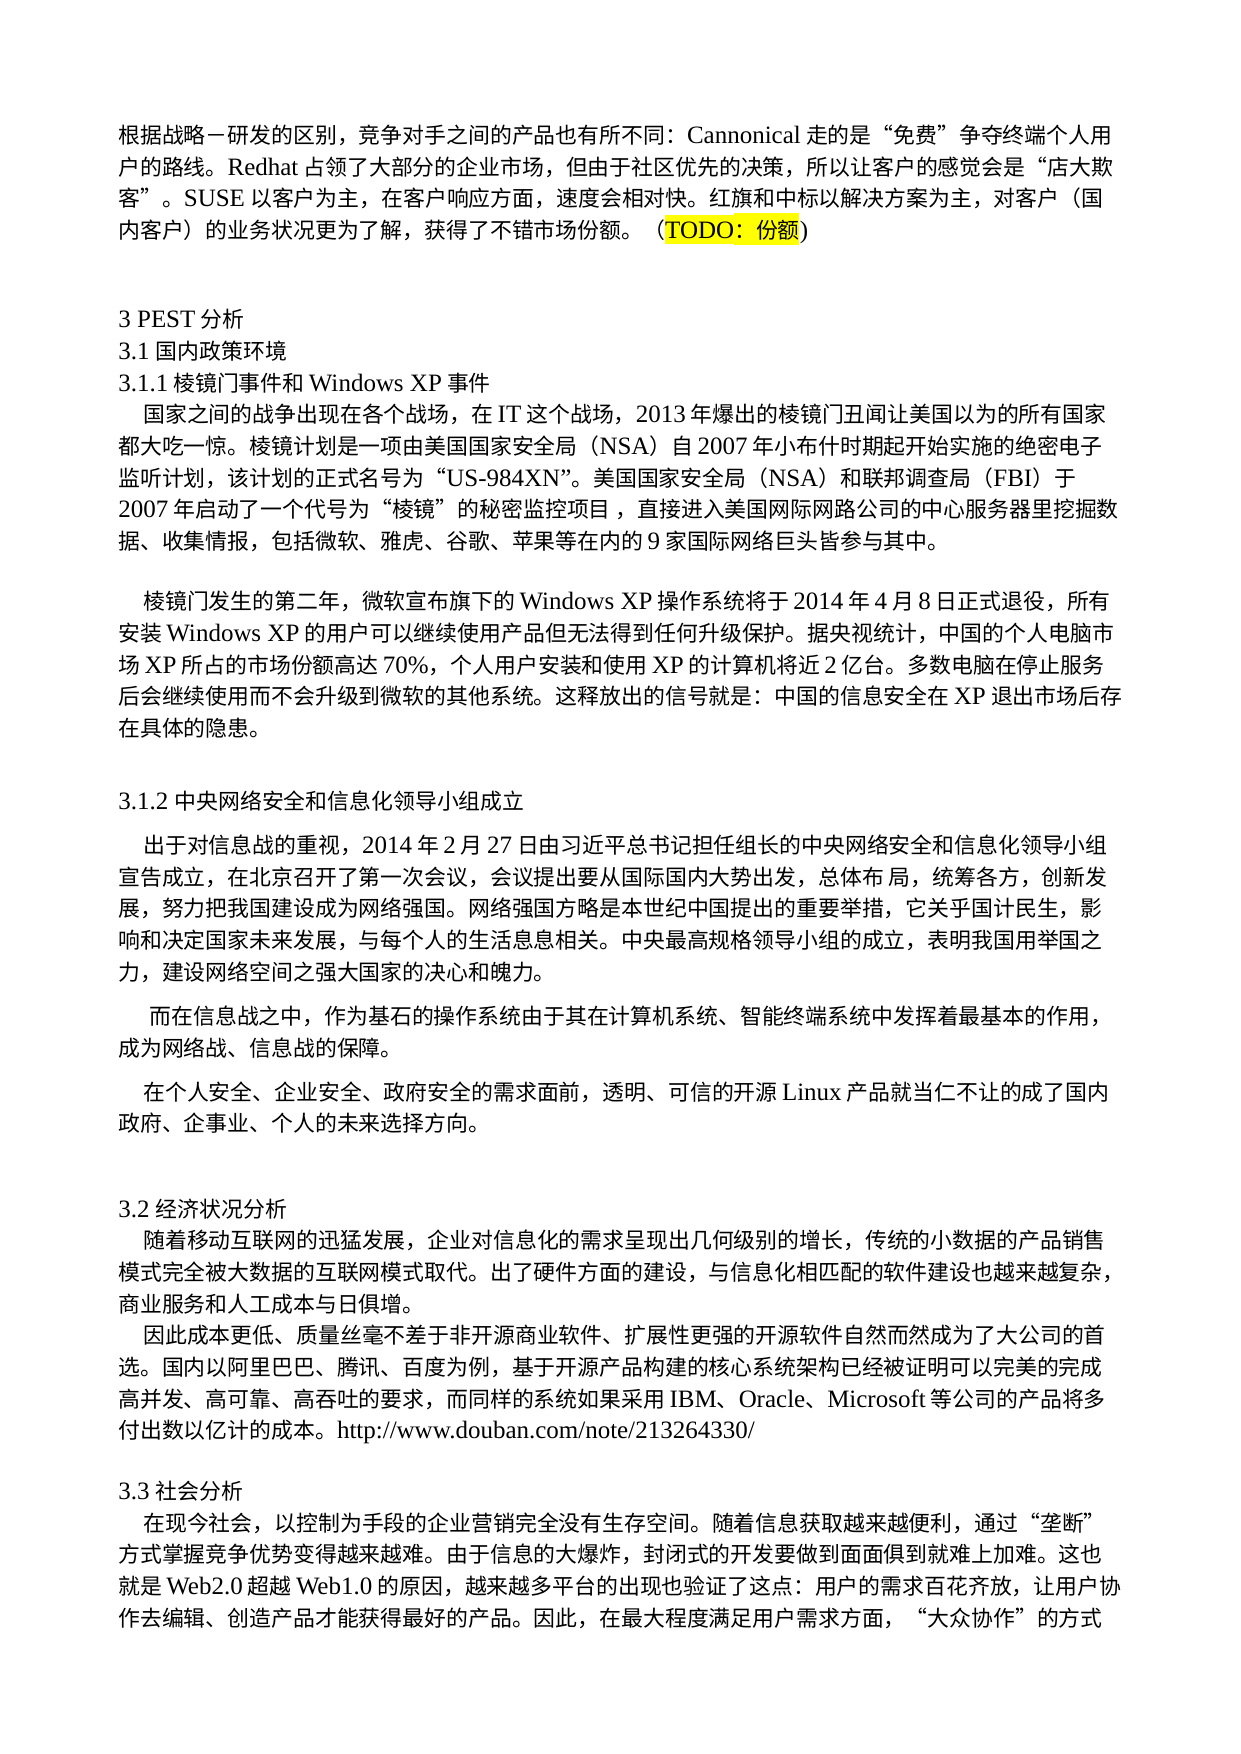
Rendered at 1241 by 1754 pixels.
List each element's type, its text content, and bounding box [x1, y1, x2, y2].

text 国家之间的战争出现在各个战场，在IT这个战场，2013年爆出的棱镜门丑闻让美国以为的所有国家都大吃一惊。棱镜计划是一项由美国国家安全局（NSA）自2007年小布什时期起开始实施的绝密电子监听计划，该计划的正式名号为“US-984XN”。美国国家安全局（NSA）和联邦调查局（FBI）于2007年启动了一个代号为“棱镜”的秘密监控项目 ，直接进入美国网际网路公司的中心服务器里挖掘数据、收集情报，包括微软、雅虎、谷歌、苹果等在内的9家国际网络巨头皆参与其中。 [118, 397, 1122, 556]
text 3.1.1棱镜门事件和Windows XP事件 [118, 366, 1122, 397]
text 3.2 经济状况分析 [118, 1192, 1122, 1223]
text 随着移动互联网的迅猛发展，企业对信息化的需求呈现出几何级别的增长，传统的小数据的产品销售模式完全被大数据的互联网模式取代。出了硬件方面的建设，与信息化相匹配的软件建设也越来越复杂，商业服务和人工成本与日俱增。 [118, 1223, 1122, 1318]
text 根据战略－研发的区别，竞争对手之间的产品也有所不同：Cannonical走的是“免费”争夺终端个人用户的路线。Redhat占领了大部分的企业市场，但由于社区优先的决策，所以让客户的感觉会是“店大欺客”。SUSE以客户为主，在客户响应方面，速度会相对快。红旗和中标以解决方案为主，对客户（国内客户）的业务状况更为了解，获得了不错市场份额。（TODO：份额) [118, 118, 1122, 245]
text 在现今社会，以控制为手段的企业营销完全没有生存空间。随着信息获取越来越便利，通过“垄断”方式掌握竞争优势变得越来越难。由于信息的大爆炸，封闭式的开发要做到面面俱到就难上加难。这也就是Web2.0超越Web1.0的原因，越来越多平台的出现也验证了这点：用户的需求百花齐放，让用户协作去编辑、创造产品才能获得最好的产品。因此，在最大程度满足用户需求方面，“大众协作”的方式 [118, 1506, 1122, 1632]
text 棱镜门发生的第二年，微软宣布旗下的Windows XP操作系统将于2014年4月8日正式退役，所有安装Windows XP的用户可以继续使用产品但无法得到任何升级保护。据央视统计，中国的个人电脑市场XP所占的市场份额高达70%，个人用户安装和使用XP的计算机将近2亿台。多数电脑在停止服务后会继续使用而不会升级到微软的其他系统。这释放出的信号就是：中国的信息安全在XP退出市场后存在具体的隐患。 [118, 584, 1122, 743]
text 而在信息战之中，作为基石的操作系统由于其在计算机系统、智能终端系统中发挥着最基本的作用，成为网络战、信息战的保障。 [118, 999, 1122, 1062]
text 3 PEST分析 [118, 302, 1122, 334]
text 3.1.2 中央网络安全和信息化领导小组成立 [118, 784, 1122, 816]
text 在个人安全、企业安全、政府安全的需求面前，透明、可信的开源Linux产品就当仁不让的成了国内政府、企事业、个人的未来选择方向。 [118, 1075, 1122, 1138]
text 3.1 国内政策环境 [118, 334, 1122, 366]
text 出于对信息战的重视，2014年2月27日由习近平总书记担任组长的中央网络安全和信息化领导小组宣告成立，在北京召开了第一次会议，会议提出要从国际国内大势出发，总体布 局，统筹各方，创新发展，努力把我国建设成为网络强国。网络强国方略是本世纪中国提出的重要举措，它关乎国计民生，影响和决定国家未来发展，与每个人的生活息息相关。中央最高规格领导小组的成立，表明我国用举国之力，建设网络空间之强大国家的决心和魄力。 [118, 828, 1122, 986]
text 因此成本更低、质量丝毫不差于非开源商业软件、扩展性更强的开源软件自然而然成为了大公司的首选。国内以阿里巴巴、腾讯、百度为例，基于开源产品构建的核心系统架构已经被证明可以完美的完成高并发、高可靠、高吞吐的要求，而同样的系统如果采用IBM、Oracle、Microsoft等公司的产品将多付出数以亿计的成本。http://www.douban.com/note/213264330/ [118, 1318, 1122, 1445]
text 3.3 社会分析 [118, 1474, 1122, 1506]
